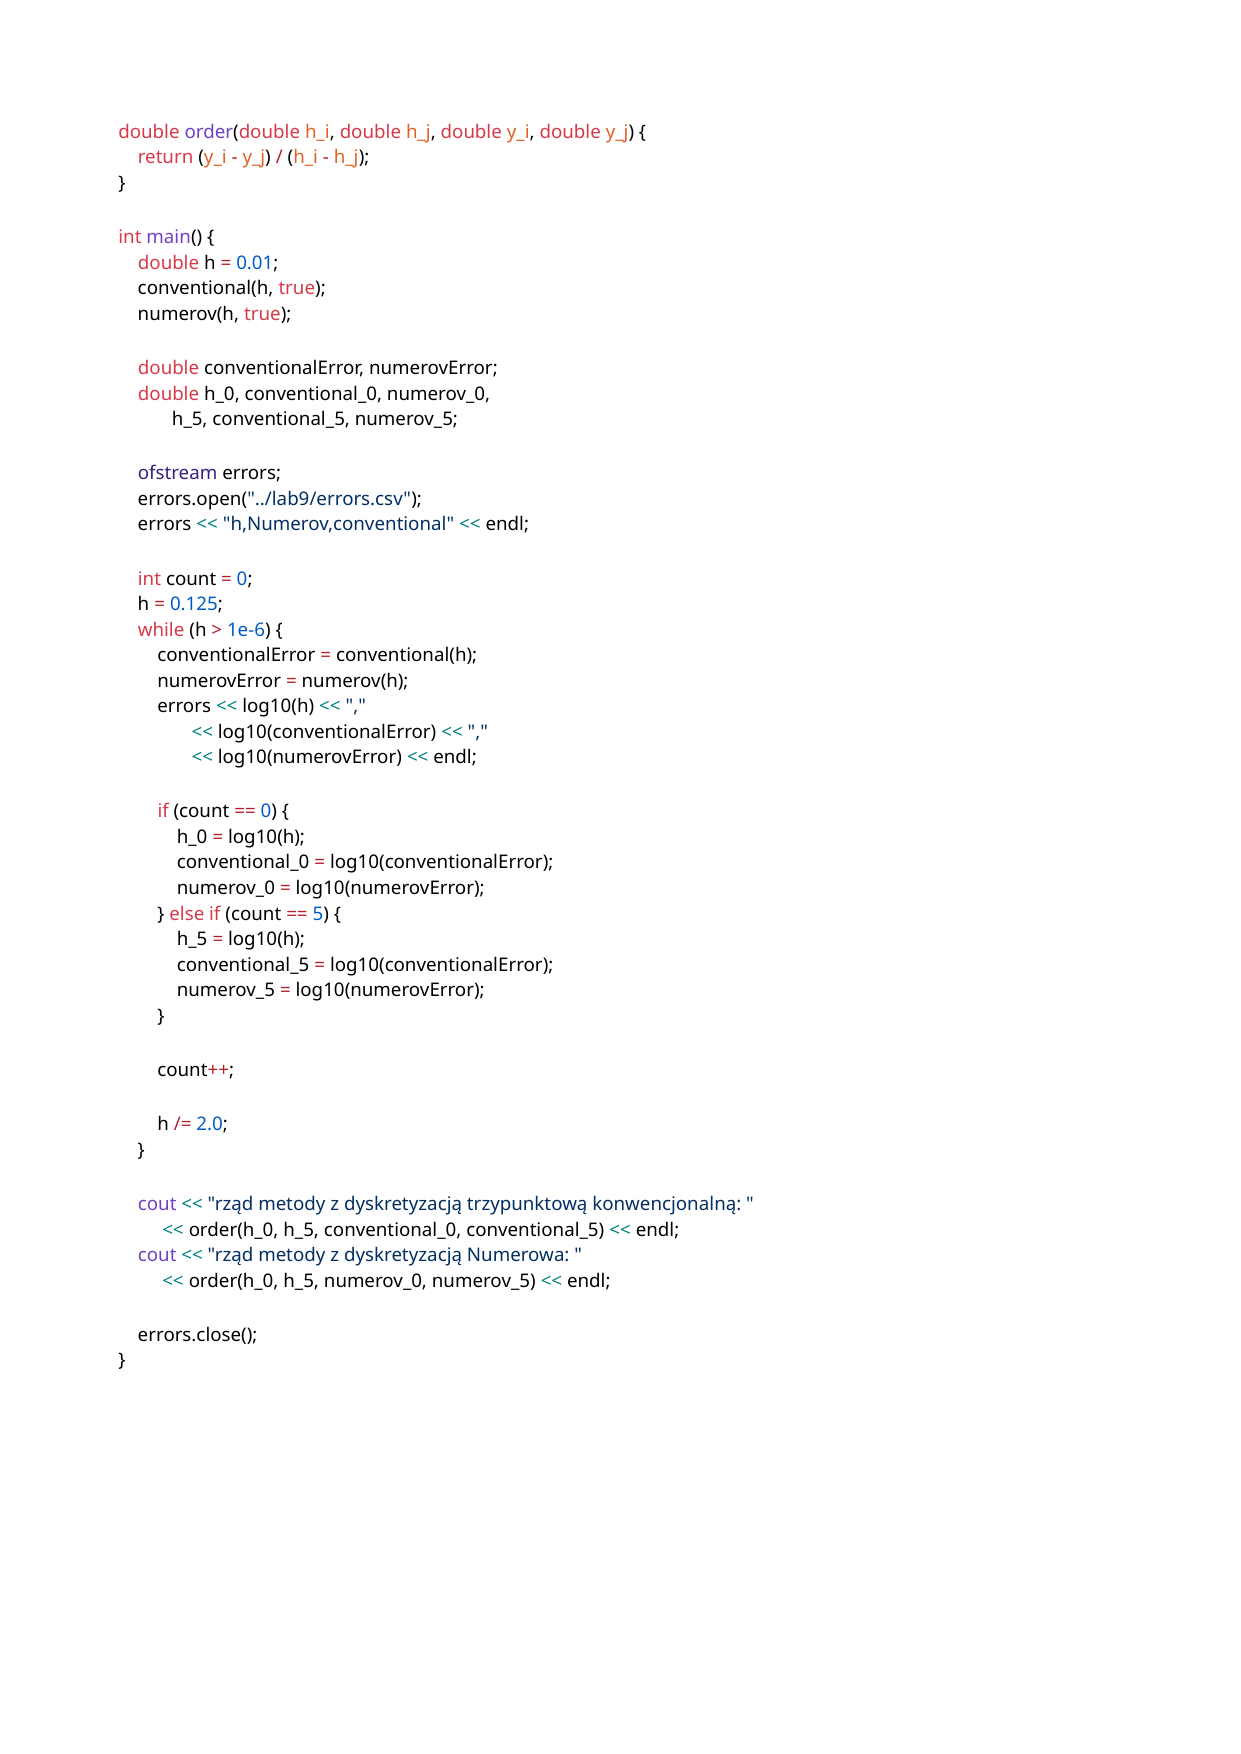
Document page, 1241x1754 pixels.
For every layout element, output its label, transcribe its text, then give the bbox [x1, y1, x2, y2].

text double order(double h_i, double h_j, double y_i, double y_j) { return (y_i - y_j) / (h_i - h_j); } int main() { double h = 0.01; conventional(h, true); numerov(h, true); double conventionalError, numerovError; double h_0, conventional_0, numerov_0, h_5, conventional_5, numerov_5; ofstream errors; errors.open("../lab9/errors.csv"); errors << "h,Numerov,conventional" << endl; int count = 0; h = 0.125; while (h > 1e-6) { conventionalError = conventional(h); numerovError = numerov(h); errors << log10(h) << "," << log10(conventionalError) << "," << log10(numerovError) << endl; if (count == 0) { h_0 = log10(h); conventional_0 = log10(conventionalError); numerov_0 = log10(numerovError); } else if (count == 5) { h_5 = log10(h); conventional_5 = log10(conventionalError); numerov_5 = log10(numerovError); } count++; h /= 2.0; } cout << "rząd metody z dyskretyzacją trzypunktową konwencjonalną: " << order(h_0, h_5, conventional_0, conventional_5) << endl; cout << "rząd metody z dyskretyzacją Numerowa: " << order(h_0, h_5, numerov_0, numerov_5) << endl; errors.close(); } [118, 118, 1122, 1372]
